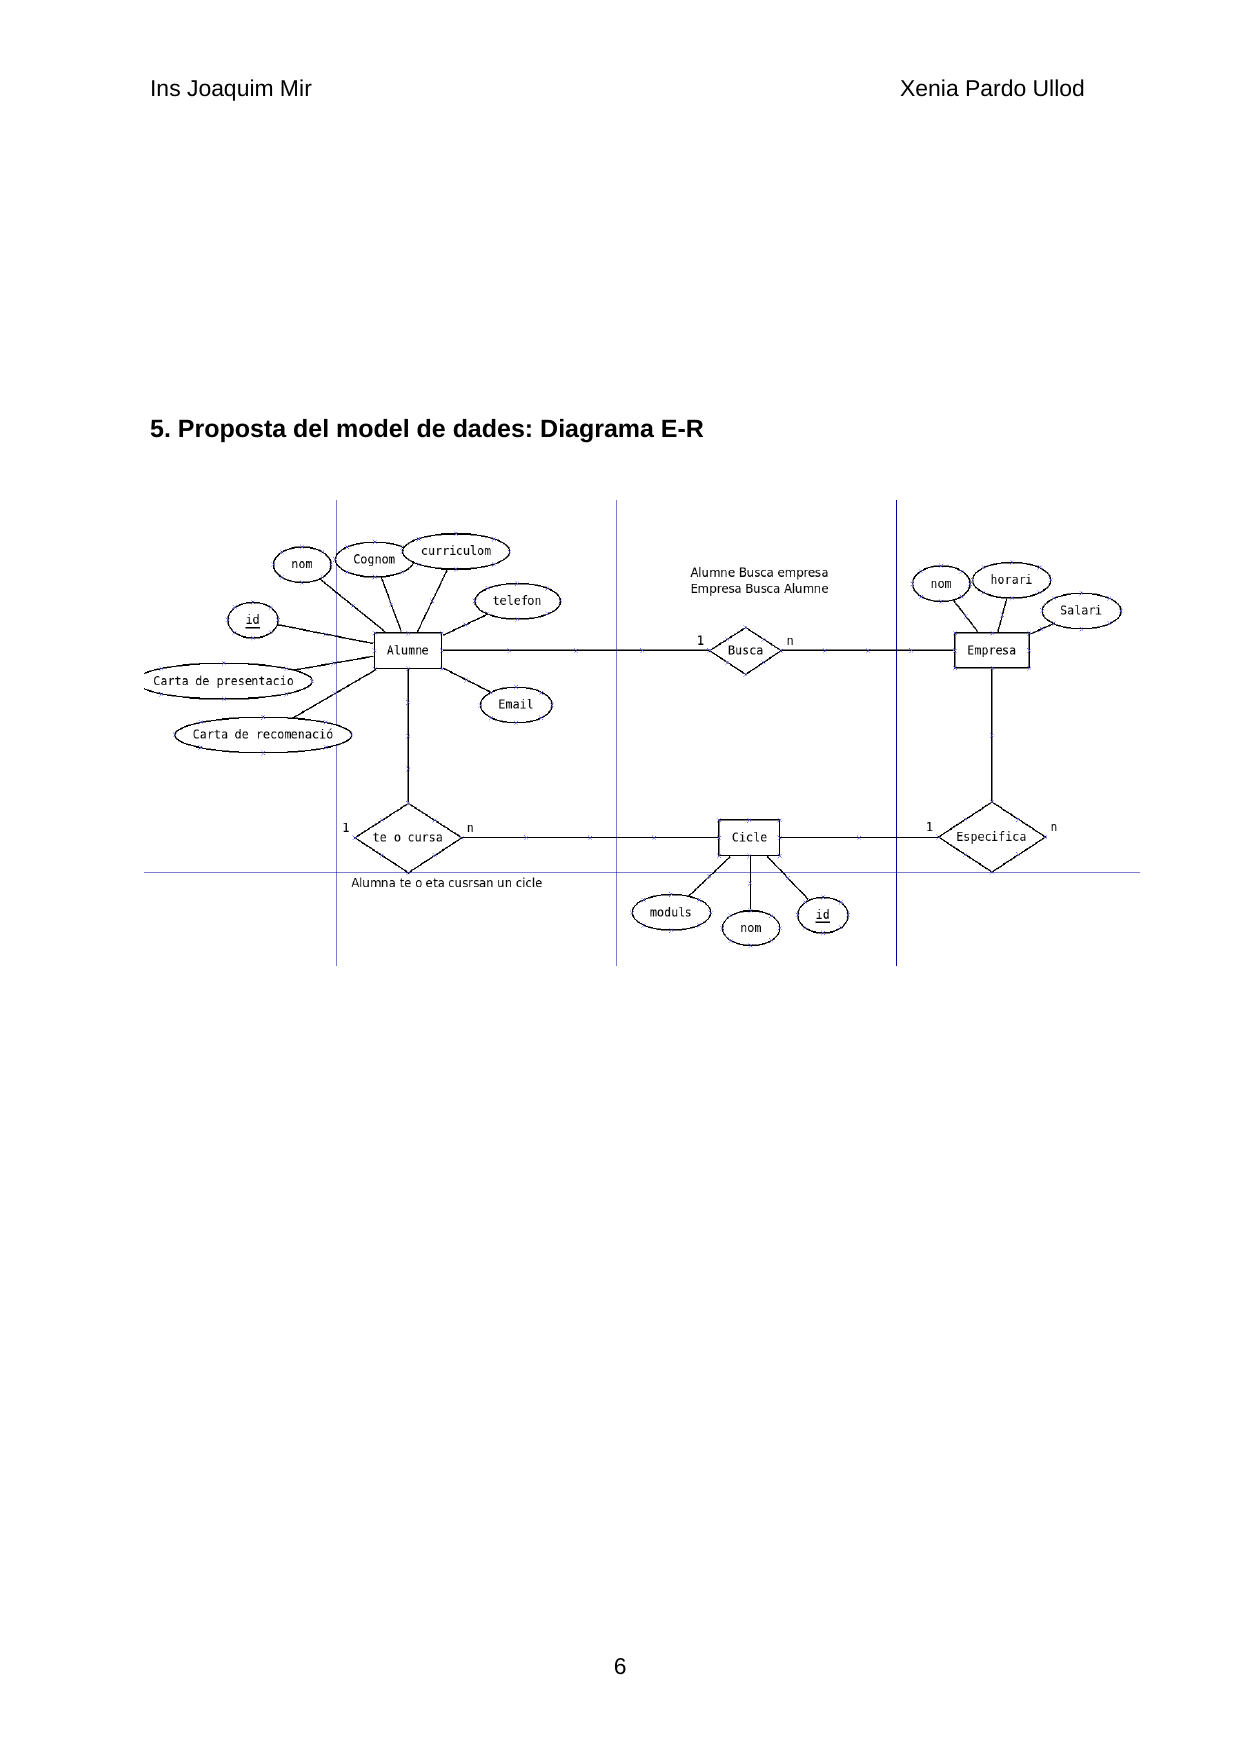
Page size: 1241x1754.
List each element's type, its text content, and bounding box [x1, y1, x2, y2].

text 5. Proposta del model de dades: Diagrama E-R [150, 414, 1090, 443]
picture [144, 500, 1141, 966]
